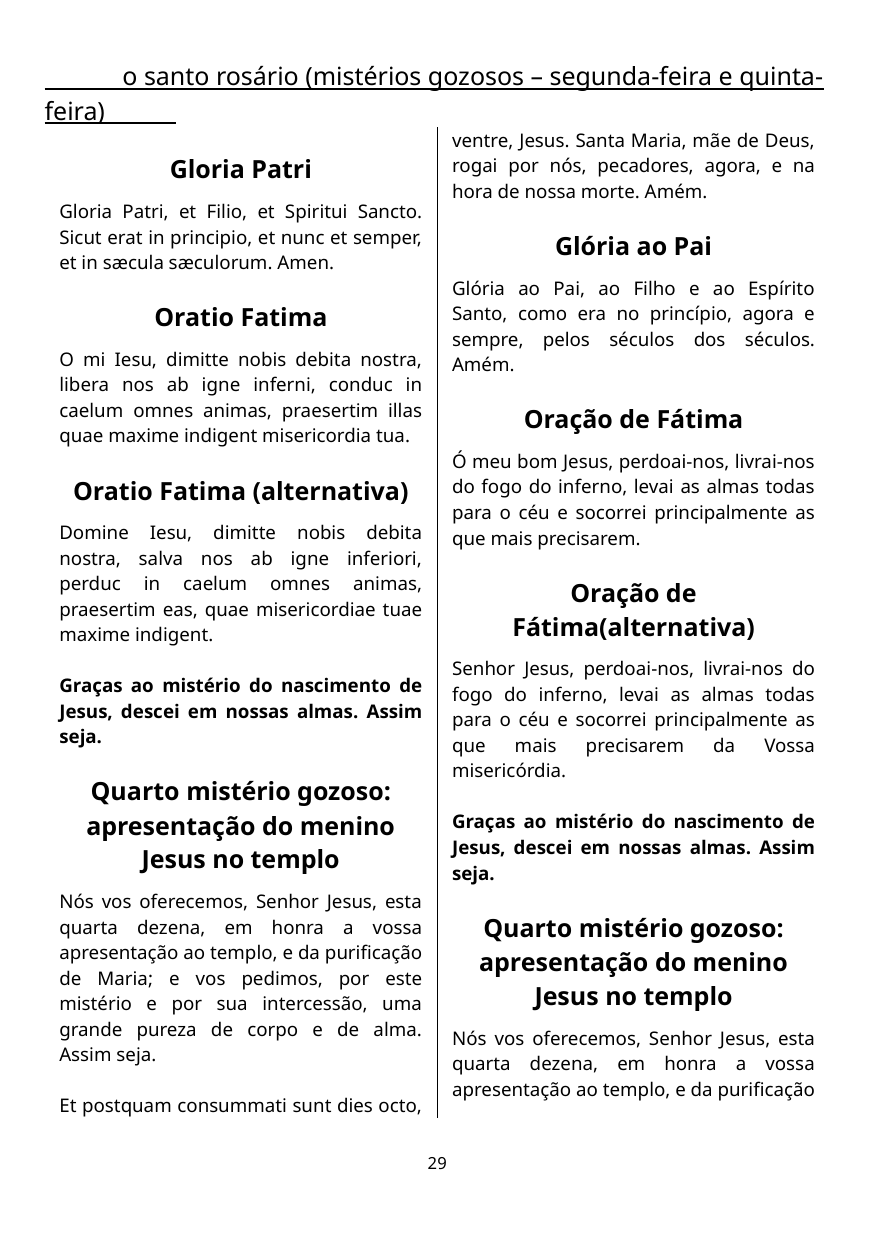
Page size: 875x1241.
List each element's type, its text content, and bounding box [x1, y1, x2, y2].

table_header ventre, Jesus. Santa Maria, mãe de Deus, rogai por nós, pecadores, agora, e na hora de nossa morte. Amém. Glória ao Pai Glória ao Pai, ao Filho e ao Espírito Santo, como era no princípio, agora e sempre, pelos séculos dos séculos. Amém. Oração de Fátima Ó meu bom Jesus, perdoai-nos, livrai-nos do fogo do inferno, levai as almas todas para o céu e socorrei principalmente as que mais precisarem. Oração de Fátima(alternativa) Senhor Jesus, perdoai-nos, livrai-nos do fogo do inferno, levai as almas todas para o céu e socorrei principalmente as que mais precisarem da Vossa misericórdia. Graças ao mistério do nascimento de Jesus, descei em nossas almas. Assim seja. Quarto mistério gozoso: apresentação do menino Jesus no templo Nós vos oferecemos, Senhor Jesus, esta quarta dezena, em honra a vossa apresentação ao templo, e da purificação [438, 127, 830, 1118]
table_header Gloria Patri Gloria Patri, et Filio, et Spiritui Sancto. Sicut erat in principio, et nunc et semper, et in sæcula sæculorum. Amen. Oratio Fatima O mi Iesu, dimitte nobis debita nostra, libera nos ab igne inferni, conduc in caelum omnes animas, praesertim illas quae maxime indigent misericordia tua. Oratio Fatima (alternativa) Domine Iesu, dimitte nobis debita nostra, salva nos ab igne inferiori, perduc in caelum omnes animas, praesertim eas, quae misericordiae tuae maxime indigent. Graças ao mistério do nascimento de Jesus, descei em nossas almas. Assim seja. Quarto mistério gozoso: apresentação do menino Jesus no templo Nós vos oferecemos, Senhor Jesus, esta quarta dezena, em honra a vossa apresentação ao templo, e da purificação de Maria; e vos pedimos, por este mistério e por sua intercessão, uma grande pureza de corpo e de alma. Assim seja. Et postquam consummati sunt dies octo, [44, 127, 437, 1118]
